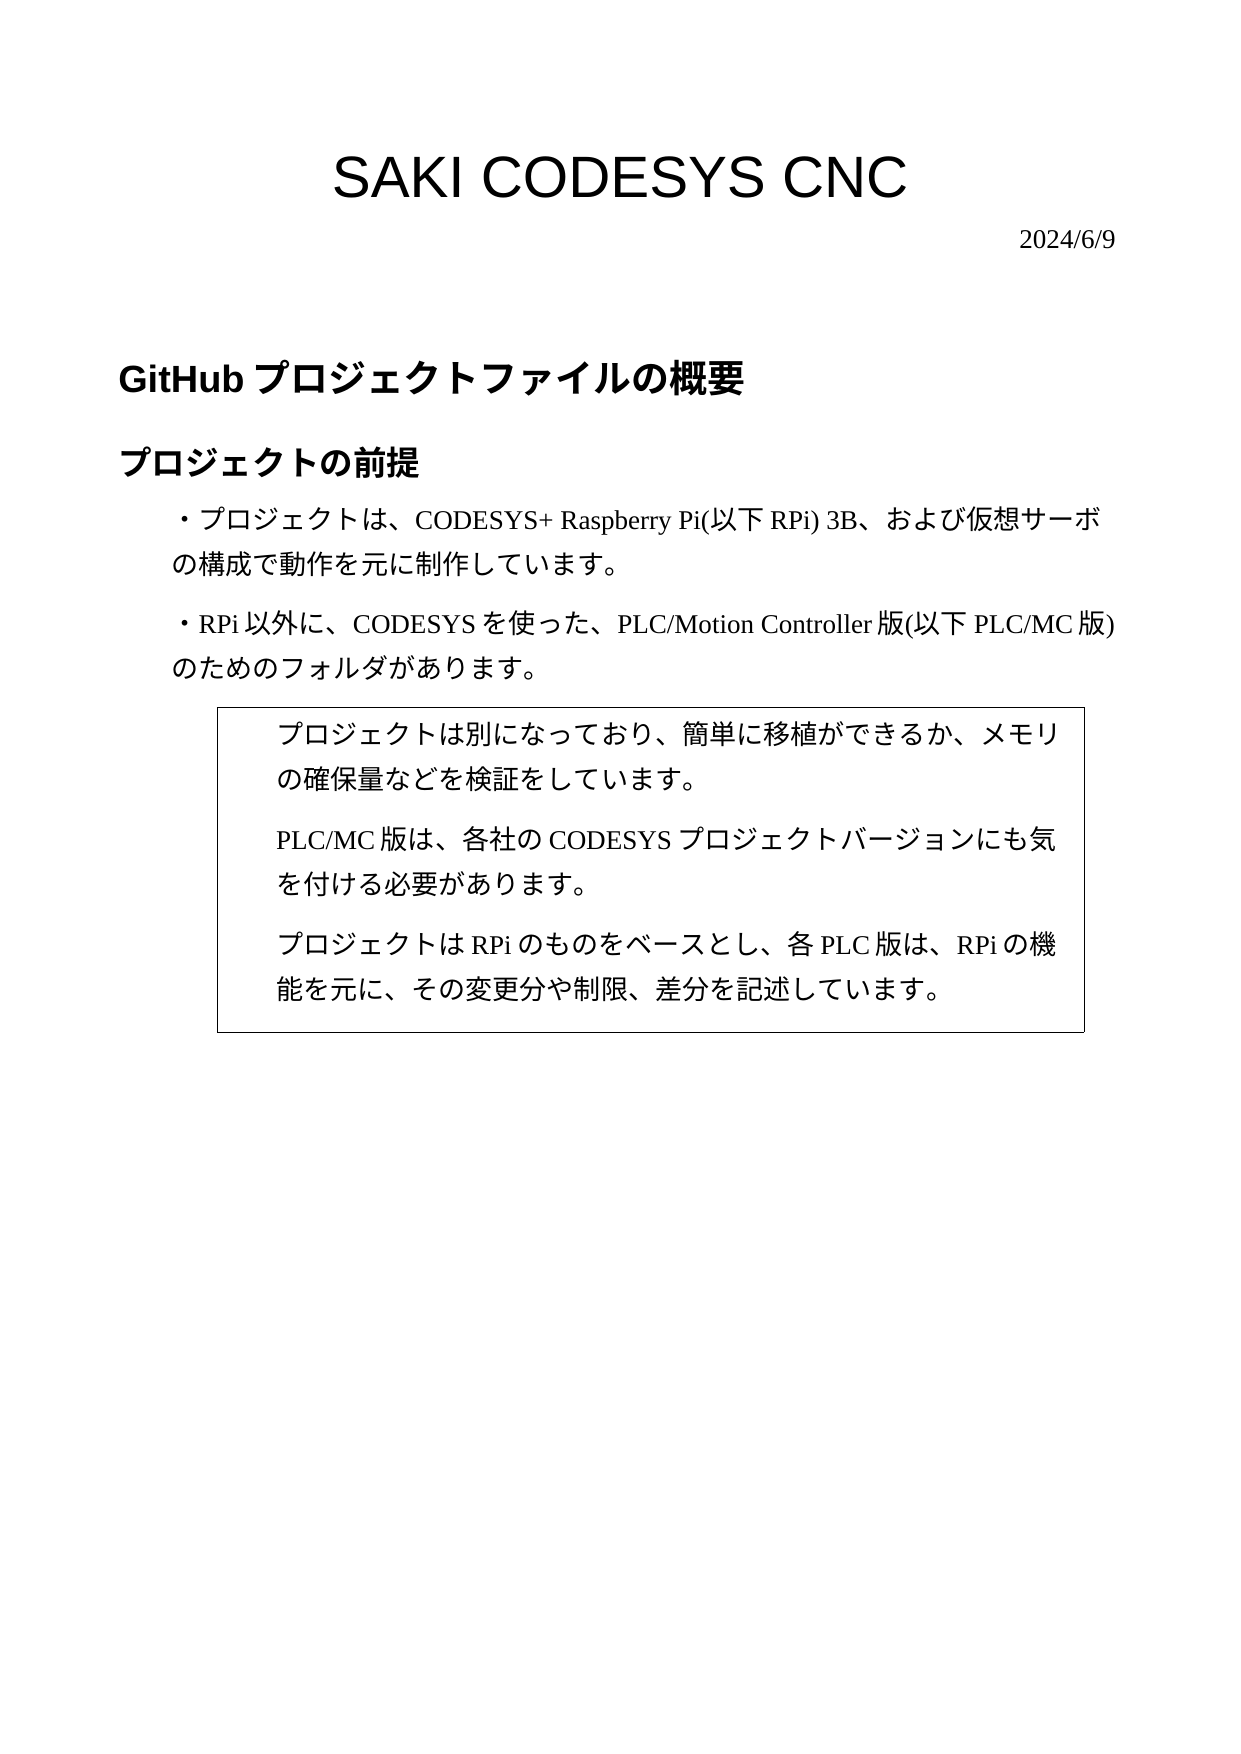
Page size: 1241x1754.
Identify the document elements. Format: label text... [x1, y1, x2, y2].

table_header プロジェクトは別になっており、簡単に移植ができるか、メモリの確保量などを検証をしています。 PLC/MC版は、各社のCODESYSプロジェクトバージョンにも気を付ける必要があります。 プロジェクトはRPiのものをベースとし、各PLC版は、RPiの機能を元に、その変更分や制限、差分を記述しています。 [218, 708, 1084, 1032]
text ・プロジェクトは、CODESYS+ Raspberry Pi(以下RPi) 3B、および仮想サーボの構成で動作を元に制作しています。 [171, 498, 1122, 582]
text ・RPi以外に、CODESYSを使った、PLC/Motion Controller版(以下 PLC/MC版) のためのフォルダがあります。 [171, 602, 1122, 687]
title SAKI CODESYS CNC [118, 143, 1122, 210]
subtitle プロジェクトの前提 [118, 437, 1122, 485]
text 2024/6/9 [171, 223, 1122, 254]
subtitle GitHubプロジェクトファイルの概要 [118, 348, 1122, 403]
